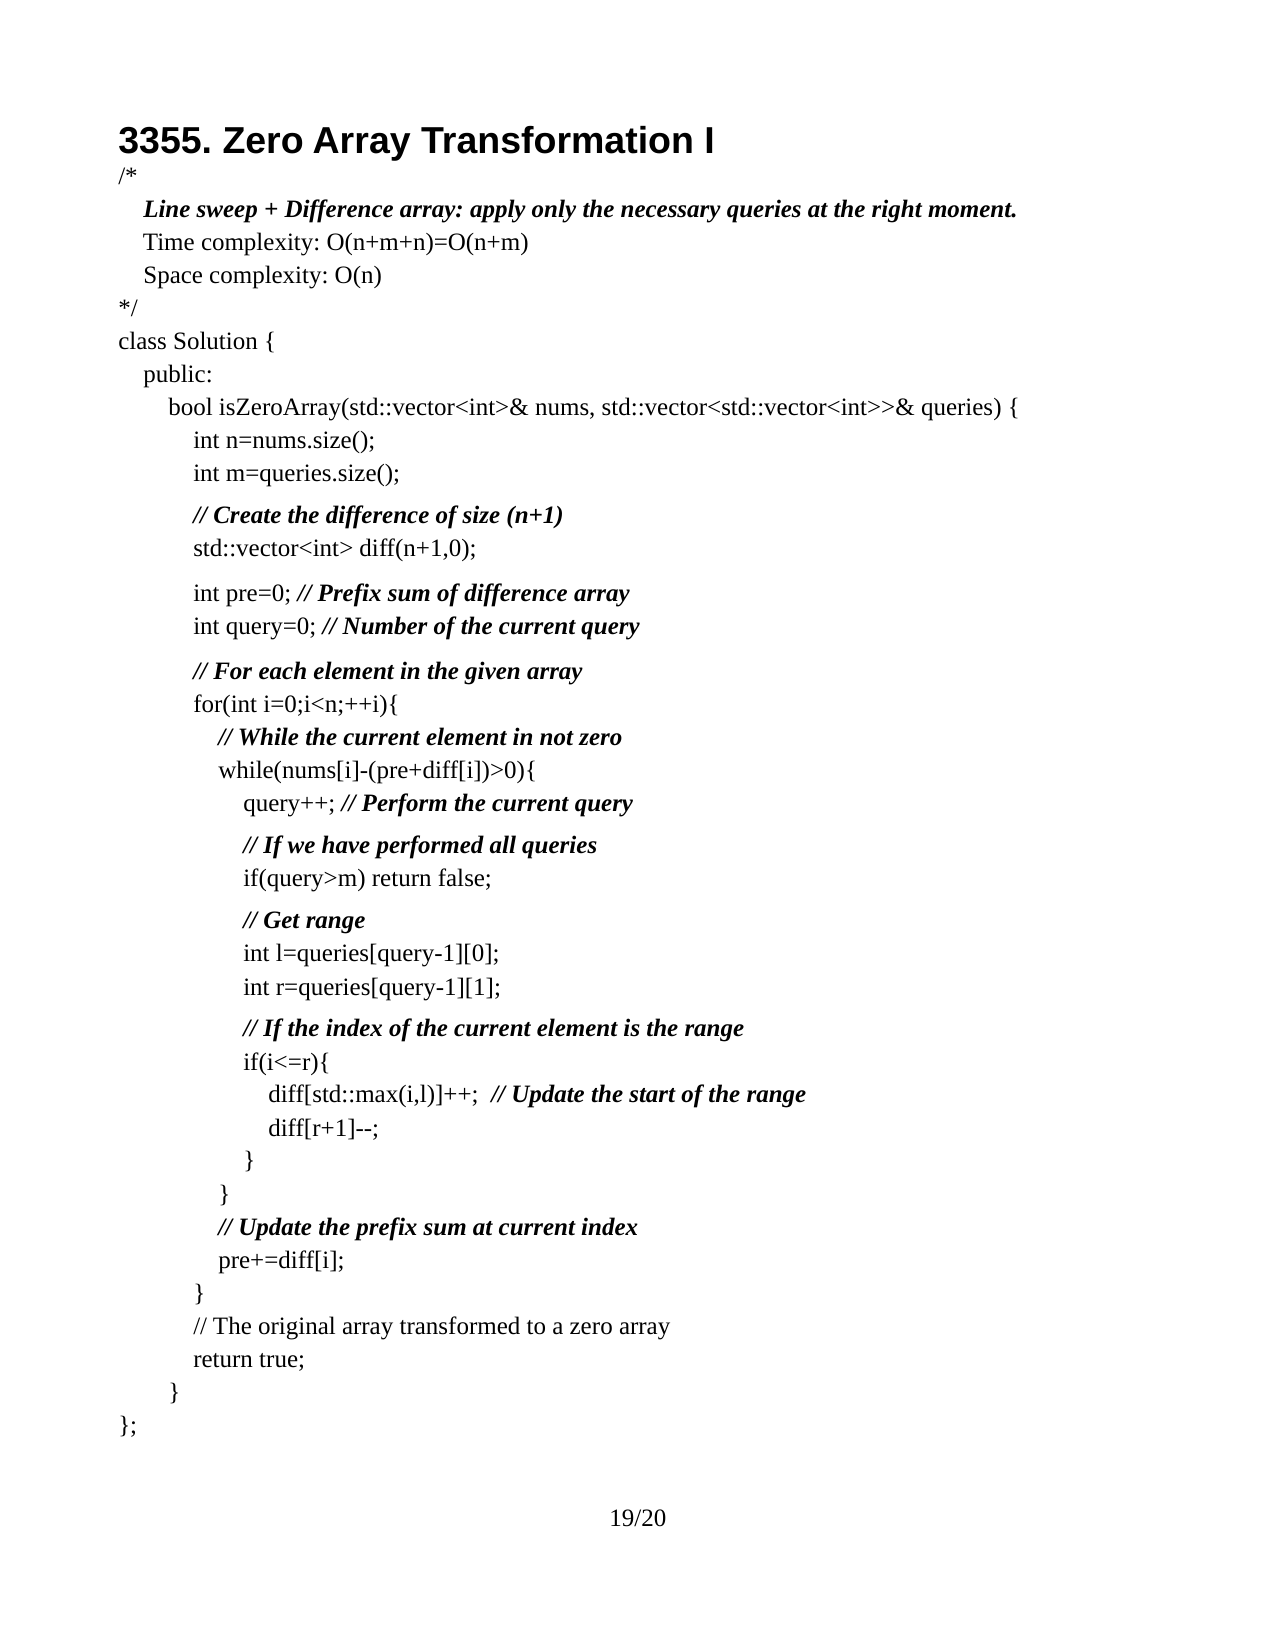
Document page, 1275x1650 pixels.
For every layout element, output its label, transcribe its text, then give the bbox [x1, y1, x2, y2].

text class Solution { [118, 326, 1157, 355]
text int pre=0; // Prefix sum of difference array [118, 578, 1157, 607]
text Space complexity: O(n) [118, 260, 1157, 289]
text for(int i=0;i<n;++i){ [118, 689, 1157, 718]
text // Create the difference of size (n+1) [118, 500, 1157, 529]
text */ [118, 293, 1157, 322]
text // Update the prefix sum at current index [118, 1212, 1157, 1240]
subtitle 3355. Zero Array Transformation I [118, 118, 1157, 161]
text } [118, 1179, 1157, 1207]
text return true; [118, 1344, 1157, 1372]
text while(nums[i]-(pre+diff[i])>0){ [118, 756, 1157, 784]
text // The original array transformed to a zero array [118, 1311, 1157, 1339]
text int n=nums.size(); [118, 425, 1157, 454]
text diff[r+1]--; [118, 1113, 1157, 1141]
text public: [118, 359, 1157, 388]
text // For each element in the given array [118, 656, 1157, 685]
text // Get range [118, 906, 1157, 934]
text int query=0; // Number of the current query [118, 611, 1157, 640]
text int m=queries.size(); [118, 458, 1157, 487]
text } [118, 1278, 1157, 1306]
text query++; // Perform the current query [118, 788, 1157, 817]
text Time complexity: O(n+m+n)=O(n+m) [118, 227, 1157, 256]
text int l=queries[query-1][0]; [118, 938, 1157, 967]
text // If we have performed all queries [118, 831, 1157, 859]
text diff[std::max(i,l)]++; // Update the start of the range [118, 1079, 1157, 1108]
text // While the current element in not zero [118, 722, 1157, 751]
text Line sweep + Difference array: apply only the necessary queries at the right moment. [118, 194, 1157, 223]
text }; [118, 1410, 1157, 1438]
text } [118, 1146, 1157, 1174]
text if(i<=r){ [118, 1047, 1157, 1075]
text pre+=diff[i]; [118, 1245, 1157, 1273]
text std::vector<int> diff(n+1,0); [118, 533, 1157, 562]
text /* [118, 161, 1157, 190]
text } [118, 1377, 1157, 1406]
text // If the index of the current element is the range [118, 1013, 1157, 1042]
text if(query>m) return false; [118, 863, 1157, 892]
text bool isZeroArray(std::vector<int>& nums, std::vector<std::vector<int>>& queries) { [118, 392, 1157, 421]
text int r=queries[query-1][1]; [118, 972, 1157, 1000]
